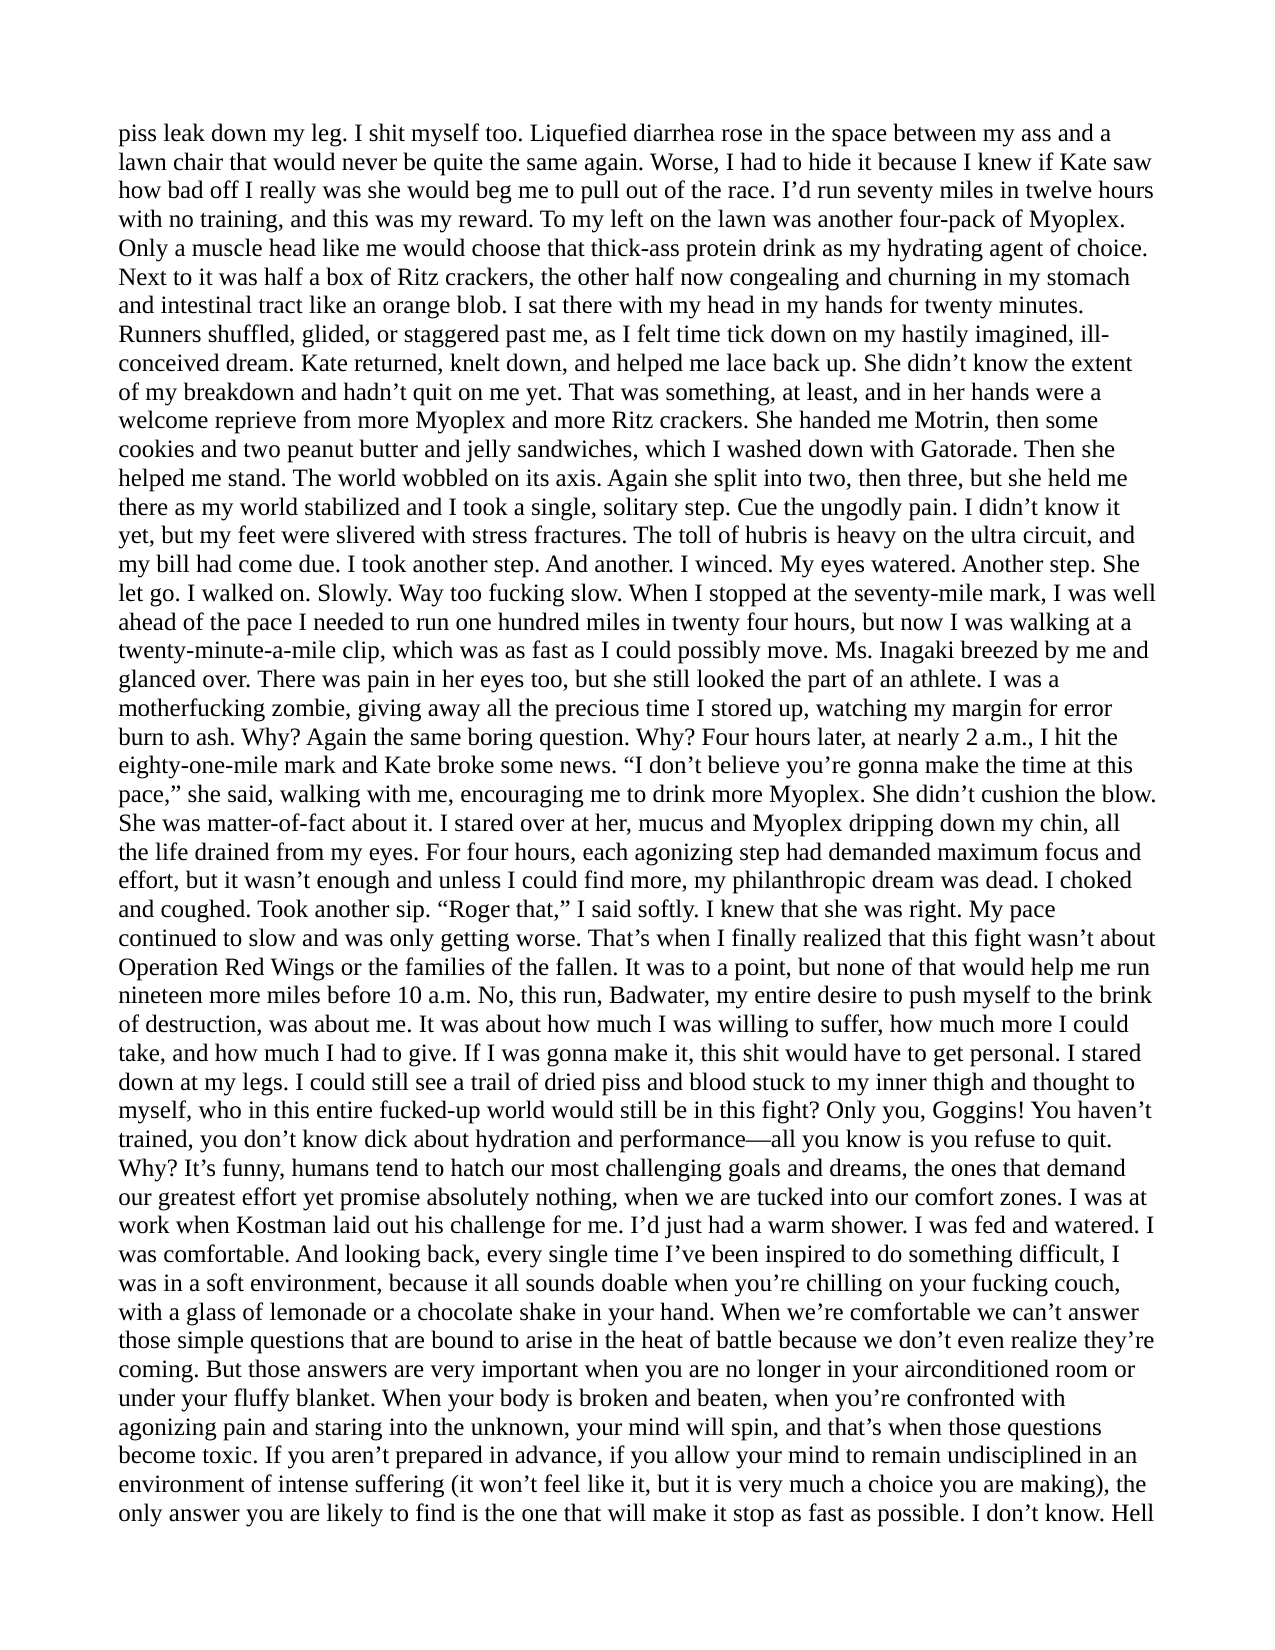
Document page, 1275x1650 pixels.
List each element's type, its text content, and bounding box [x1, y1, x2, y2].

text piss leak down my leg. I shit myself too. Liquefied diarrhea rose in the space between my ass and a lawn chair that would never be quite the same again. Worse, I had to hide it because I knew if Kate saw how bad off I really was she would beg me to pull out of the race. I’d run seventy miles in twelve hours with no training, and this was my reward. To my left on the lawn was another four-pack of Myoplex. Only a muscle head like me would choose that thick-ass protein drink as my hydrating agent of choice. Next to it was half a box of Ritz crackers, the other half now congealing and churning in my stomach and intestinal tract like an orange blob. I sat there with my head in my hands for twenty minutes. Runners shuffled, glided, or staggered past me, as I felt time tick down on my hastily imagined, ill-conceived dream. Kate returned, knelt down, and helped me lace back up. She didn’t know the extent of my breakdown and hadn’t quit on me yet. That was something, at least, and in her hands were a welcome reprieve from more Myoplex and more Ritz crackers. She handed me Motrin, then some cookies and two peanut butter and jelly sandwiches, which I washed down with Gatorade. Then she helped me stand. The world wobbled on its axis. Again she split into two, then three, but she held me there as my world stabilized and I took a single, solitary step. Cue the ungodly pain. I didn’t know it yet, but my feet were slivered with stress fractures. The toll of hubris is heavy on the ultra circuit, and my bill had come due. I took another step. And another. I winced. My eyes watered. Another step. She let go. I walked on. Slowly. Way too fucking slow. When I stopped at the seventy-mile mark, I was well ahead of the pace I needed to run one hundred miles in twenty four hours, but now I was walking at a twenty-minute-a-mile clip, which was as fast as I could possibly move. Ms. Inagaki breezed by me and glanced over. There was pain in her eyes too, but she still looked the part of an athlete. I was a motherfucking zombie, giving away all the precious time I stored up, watching my margin for error burn to ash. Why? Again the same boring question. Why? Four hours later, at nearly 2 a.m., I hit the eighty-one-mile mark and Kate broke some news. “I don’t believe you’re gonna make the time at this pace,” she said, walking with me, encouraging me to drink more Myoplex. She didn’t cushion the blow. She was matter-of-fact about it. I stared over at her, mucus and Myoplex dripping down my chin, all the life drained from my eyes. For four hours, each agonizing step had demanded maximum focus and effort, but it wasn’t enough and unless I could find more, my philanthropic dream was dead. I choked and coughed. Took another sip. “Roger that,” I said softly. I knew that she was right. My pace continued to slow and was only getting worse. That’s when I finally realized that this fight wasn’t about Operation Red Wings or the families of the fallen. It was to a point, but none of that would help me run nineteen more miles before 10 a.m. No, this run, Badwater, my entire desire to push myself to the brink of destruction, was about me. It was about how much I was willing to suffer, how much more I could take, and how much I had to give. If I was gonna make it, this shit would have to get personal. I stared down at my legs. I could still see a trail of dried piss and blood stuck to my inner thigh and thought to myself, who in this entire fucked-up world would still be in this fight? Only you, Goggins! You haven’t trained, you don’t know dick about hydration and performance—all you know is you refuse to quit. Why? It’s funny, humans tend to hatch our most challenging goals and dreams, the ones that demand our greatest effort yet promise absolutely nothing, when we are tucked into our comfort zones. I was at work when Kostman laid out his challenge for me. I’d just had a warm shower. I was fed and watered. I was comfortable. And looking back, every single time I’ve been inspired to do something difficult, I was in a soft environment, because it all sounds doable when you’re chilling on your fucking couch, with a glass of lemonade or a chocolate shake in your hand. When we’re comfortable we can’t answer those simple questions that are bound to arise in the heat of battle because we don’t even realize they’re coming. But those answers are very important when you are no longer in your airconditioned room or under your fluffy blanket. When your body is broken and beaten, when you’re confronted with agonizing pain and staring into the unknown, your mind will spin, and that’s when those questions become toxic. If you aren’t prepared in advance, if you allow your mind to remain undisciplined in an environment of intense suffering (it won’t feel like it, but it is very much a choice you are making), the only answer you are likely to find is the one that will make it stop as fast as possible. I don’t know. Hell [118, 118, 1157, 1527]
